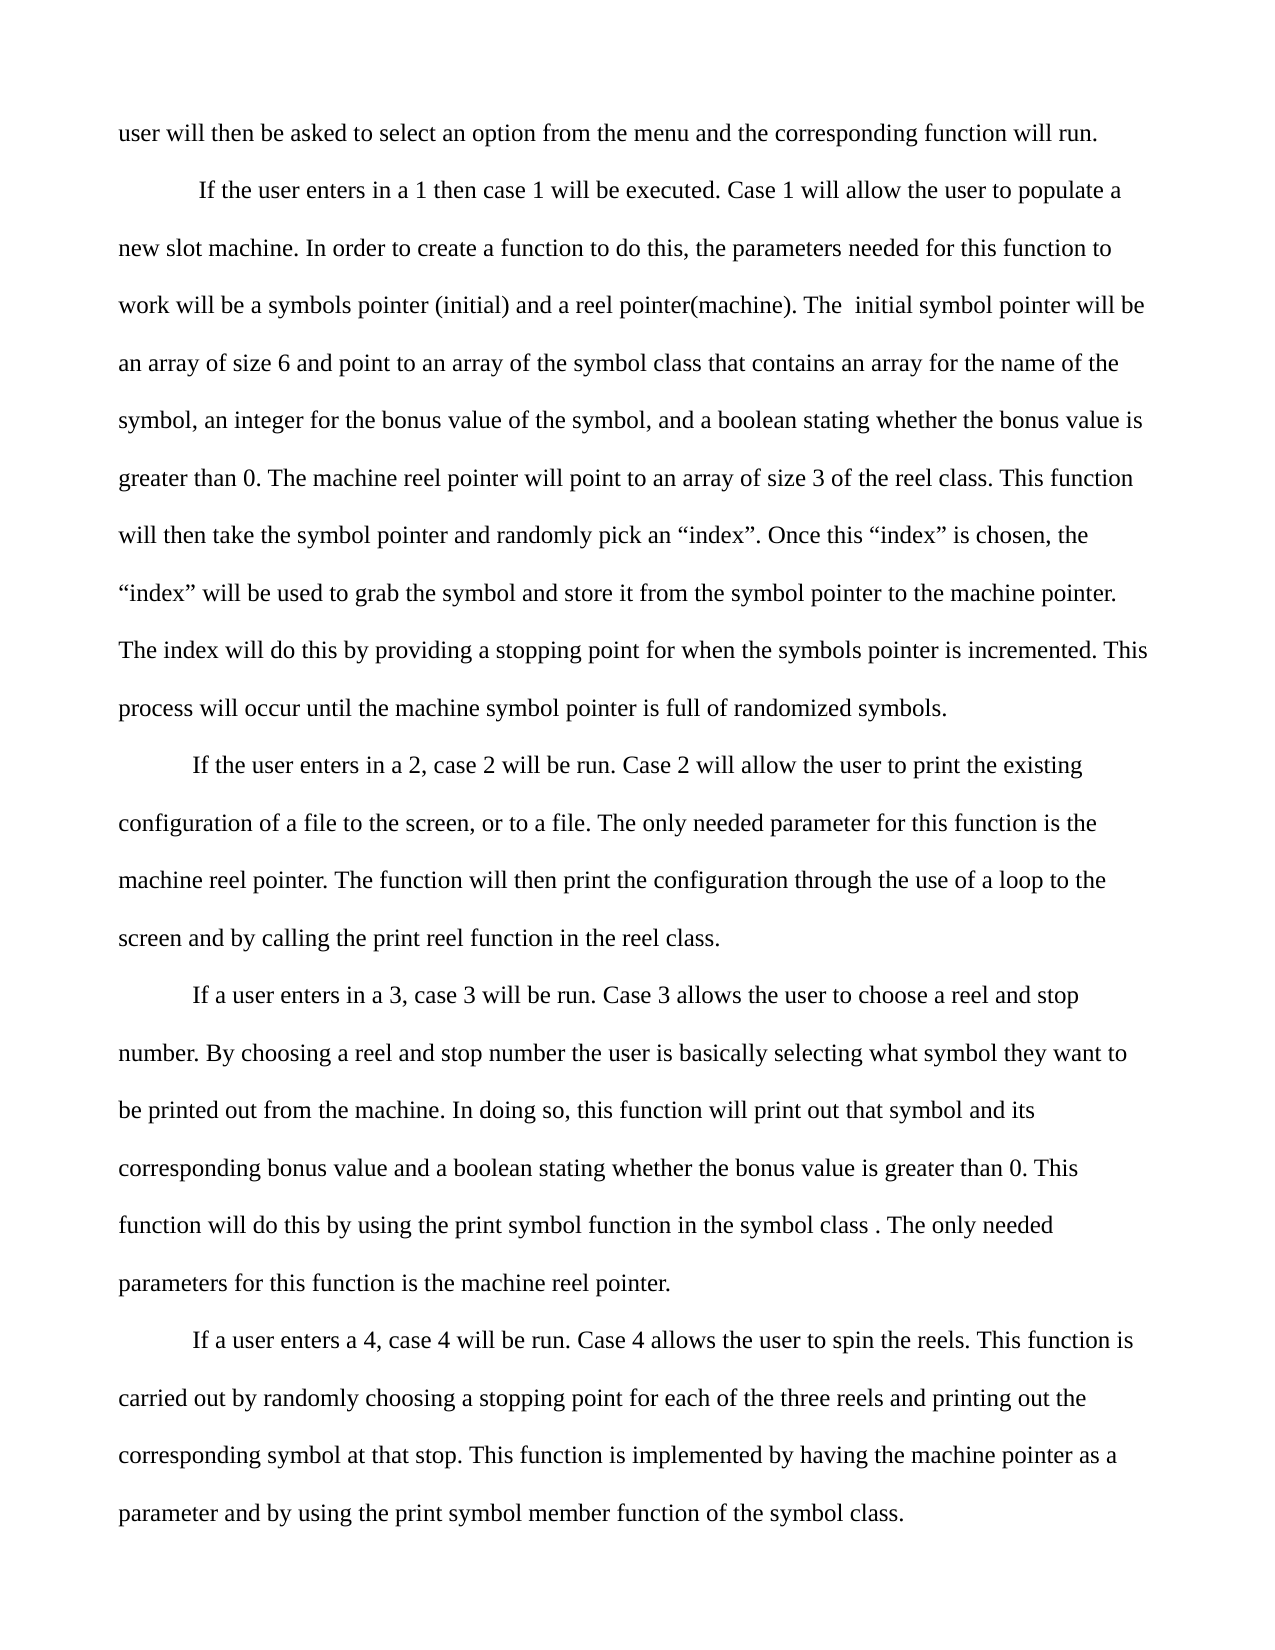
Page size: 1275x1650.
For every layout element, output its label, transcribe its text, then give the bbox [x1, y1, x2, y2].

text If a user enters in a 3, case 3 will be run. Case 3 allows the user to choose a reel and stop number. By choosing a reel and stop number the user is basically selecting what symbol they want to be printed out from the machine. In doing so, this function will print out that symbol and its corresponding bonus value and a boolean stating whether the bonus value is greater than 0. This function will do this by using the print symbol function in the symbol class . The only needed parameters for this function is the machine reel pointer. [118, 981, 1157, 1297]
text user will then be asked to select an option from the menu and the corresponding function will run. [118, 118, 1157, 147]
text If the user enters in a 1 then case 1 will be executed. Case 1 will allow the user to populate a new slot machine. In order to create a function to do this, the parameters needed for this function to work will be a symbols pointer (initial) and a reel pointer(machine). The initial symbol pointer will be an array of size 6 and point to an array of the symbol class that contains an array for the name of the symbol, an integer for the bonus value of the symbol, and a boolean stating whether the bonus value is greater than 0. The machine reel pointer will point to an array of size 3 of the reel class. This function will then take the symbol pointer and randomly pick an “index”. Once this “index” is chosen, the “index” will be used to grab the symbol and store it from the symbol pointer to the machine pointer. The index will do this by providing a stopping point for when the symbols pointer is incremented. This process will occur until the machine symbol pointer is full of randomized symbols. [118, 176, 1157, 722]
text If the user enters in a 2, case 2 will be run. Case 2 will allow the user to print the existing configuration of a file to the screen, or to a file. The only needed parameter for this function is the machine reel pointer. The function will then print the configuration through the use of a loop to the screen and by calling the print reel function in the reel class. [118, 751, 1157, 952]
text If a user enters a 4, case 4 will be run. Case 4 allows the user to spin the reels. This function is carried out by randomly choosing a stopping point for each of the three reels and printing out the corresponding symbol at that stop. This function is implemented by having the machine pointer as a parameter and by using the print symbol member function of the symbol class. [118, 1326, 1157, 1527]
